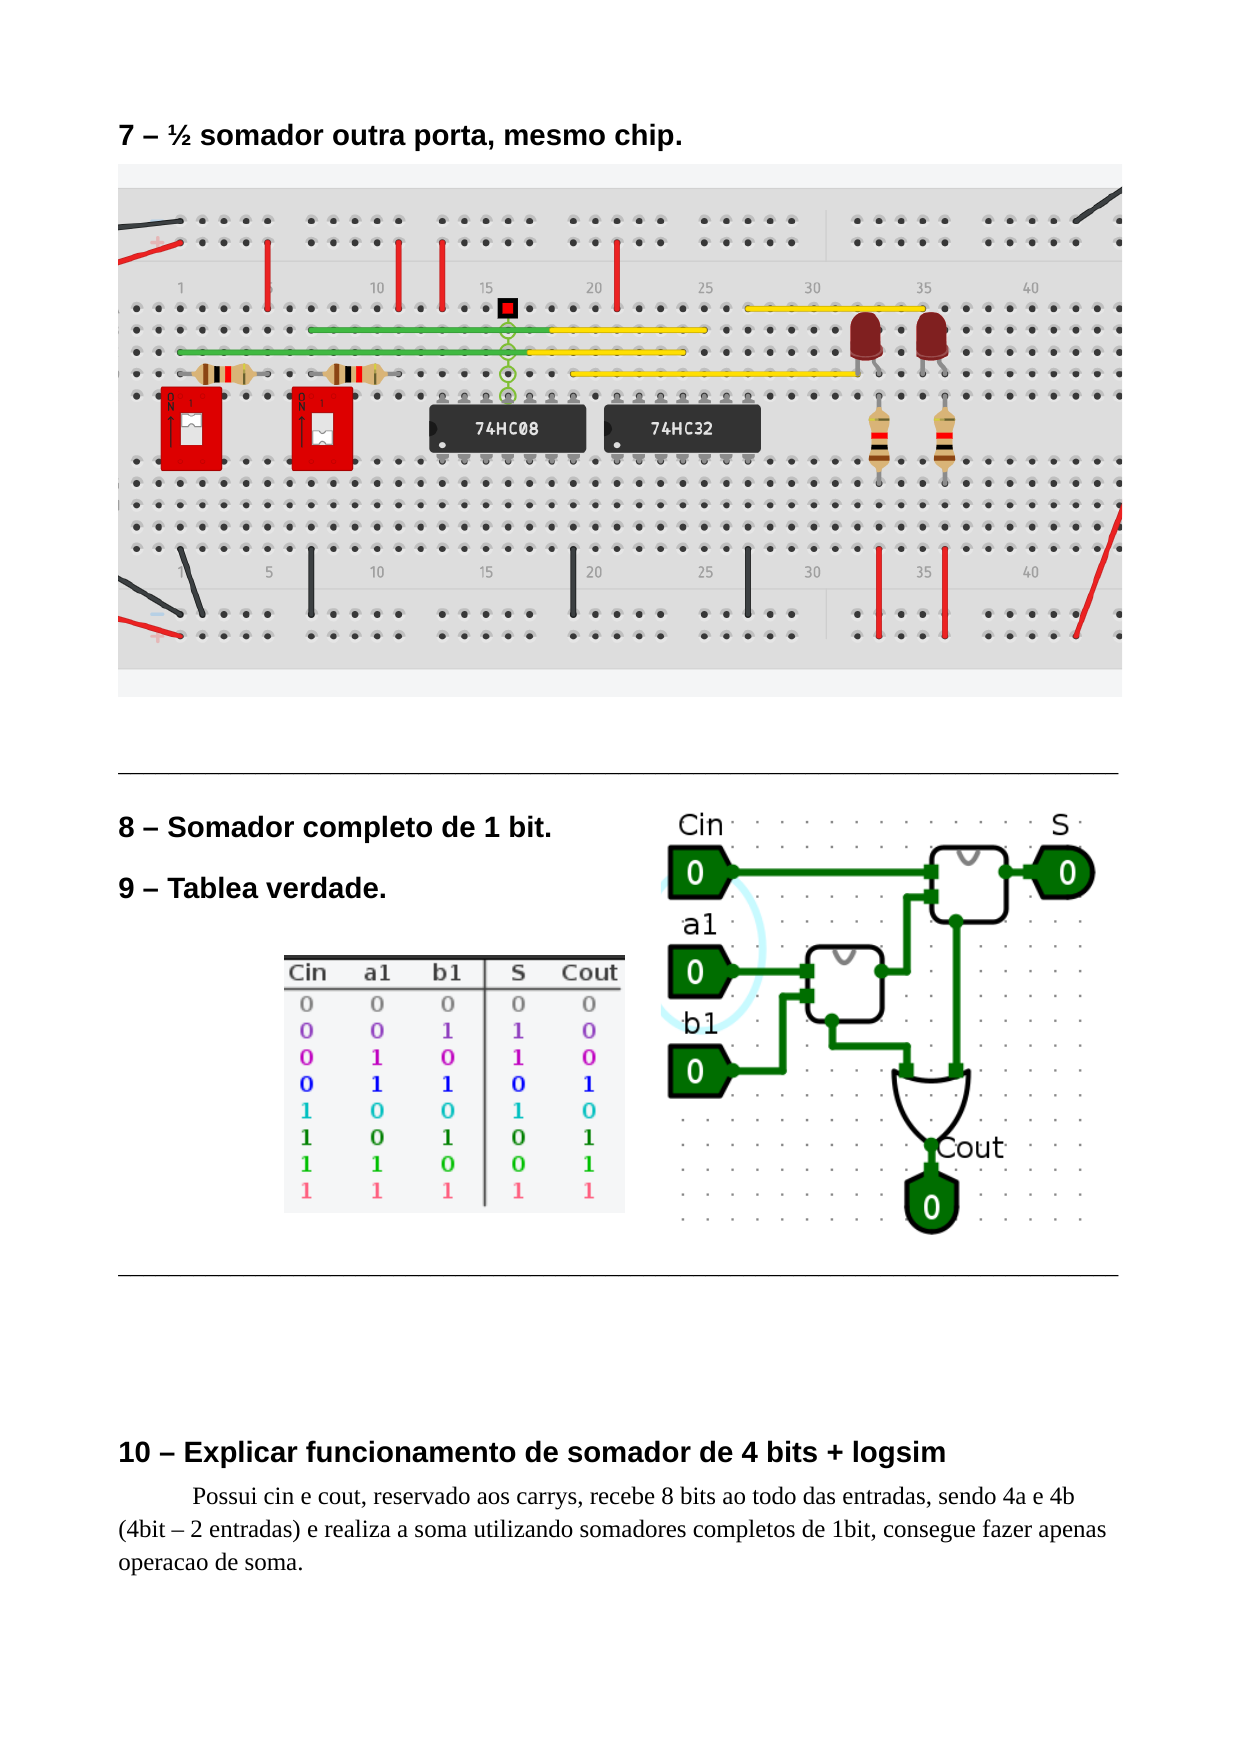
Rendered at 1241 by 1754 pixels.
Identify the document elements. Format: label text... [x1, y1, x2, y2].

picture [284, 955, 625, 1213]
subtitle 7 – ½ somador outra porta, mesmo chip. [118, 118, 1122, 152]
subtitle [1098, 871, 1122, 905]
picture [118, 164, 1123, 697]
subtitle [1098, 810, 1122, 844]
text ________________________________________________________________________________ [118, 1251, 1122, 1279]
subtitle 9 – Tablea verdade. [118, 871, 660, 905]
text ________________________________________________________________________________ [118, 748, 1122, 777]
subtitle 10 – Explicar funcionamento de somador de 4 bits + logsim [118, 1434, 1122, 1468]
subtitle 8 – Somador completo de 1 bit. [118, 810, 660, 844]
text Possui cin e cout, reservado aos carrys, recebe 8 bits ao todo das entradas, sendo 4a e 4b (4bit – 2 entradas) e realiza a soma utilizando somadores completos de 1bit, consegue fazer apenas operacao de soma. [118, 1481, 1122, 1576]
picture [660, 809, 1098, 1240]
